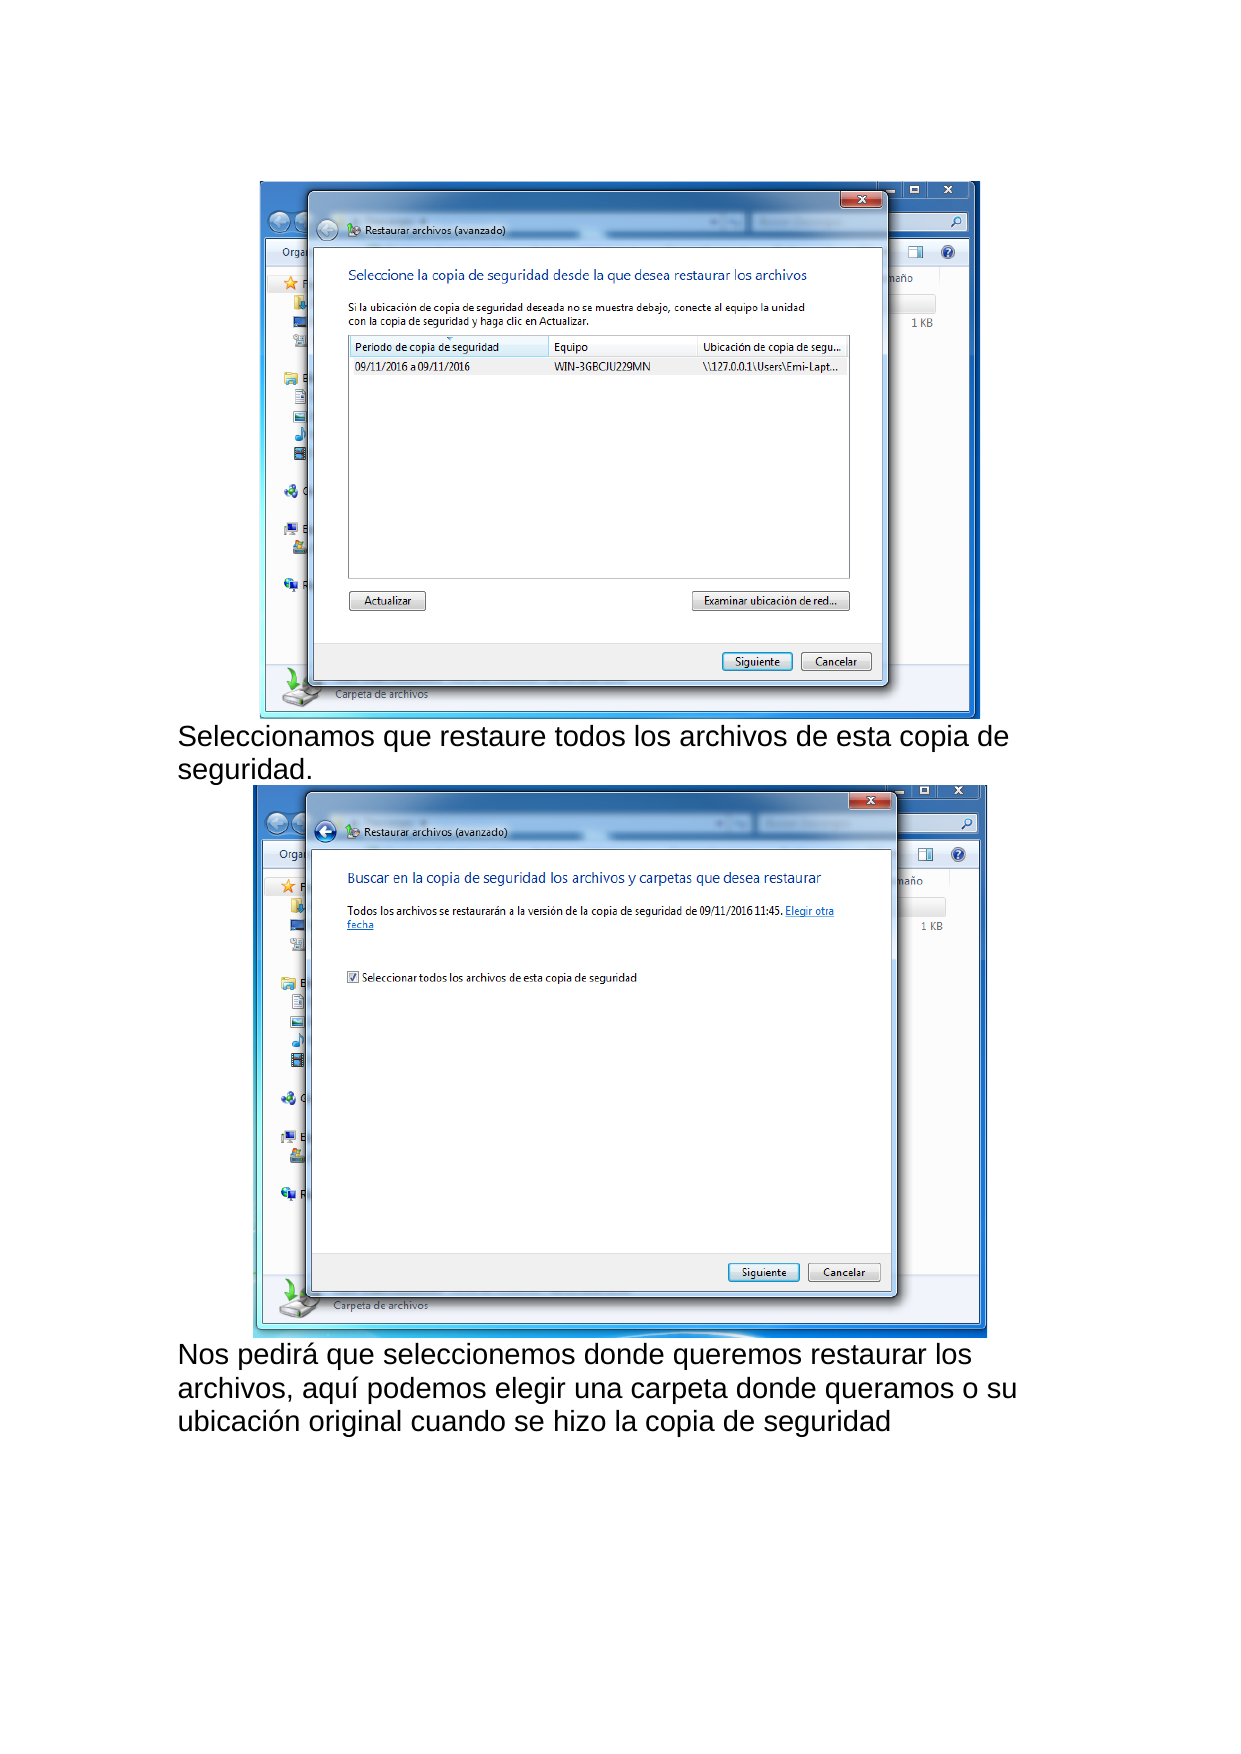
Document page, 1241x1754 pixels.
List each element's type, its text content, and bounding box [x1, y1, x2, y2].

text Nos pedirá que seleccionemos donde queremos restaurar los archivos, aquí podemos elegir una carpeta donde queramos o su ubicación original cuando se hizo la copia de seguridad [177, 1337, 1063, 1438]
text Seleccionamos que restaure todos los archivos de esta copia de seguridad. [177, 719, 1063, 786]
